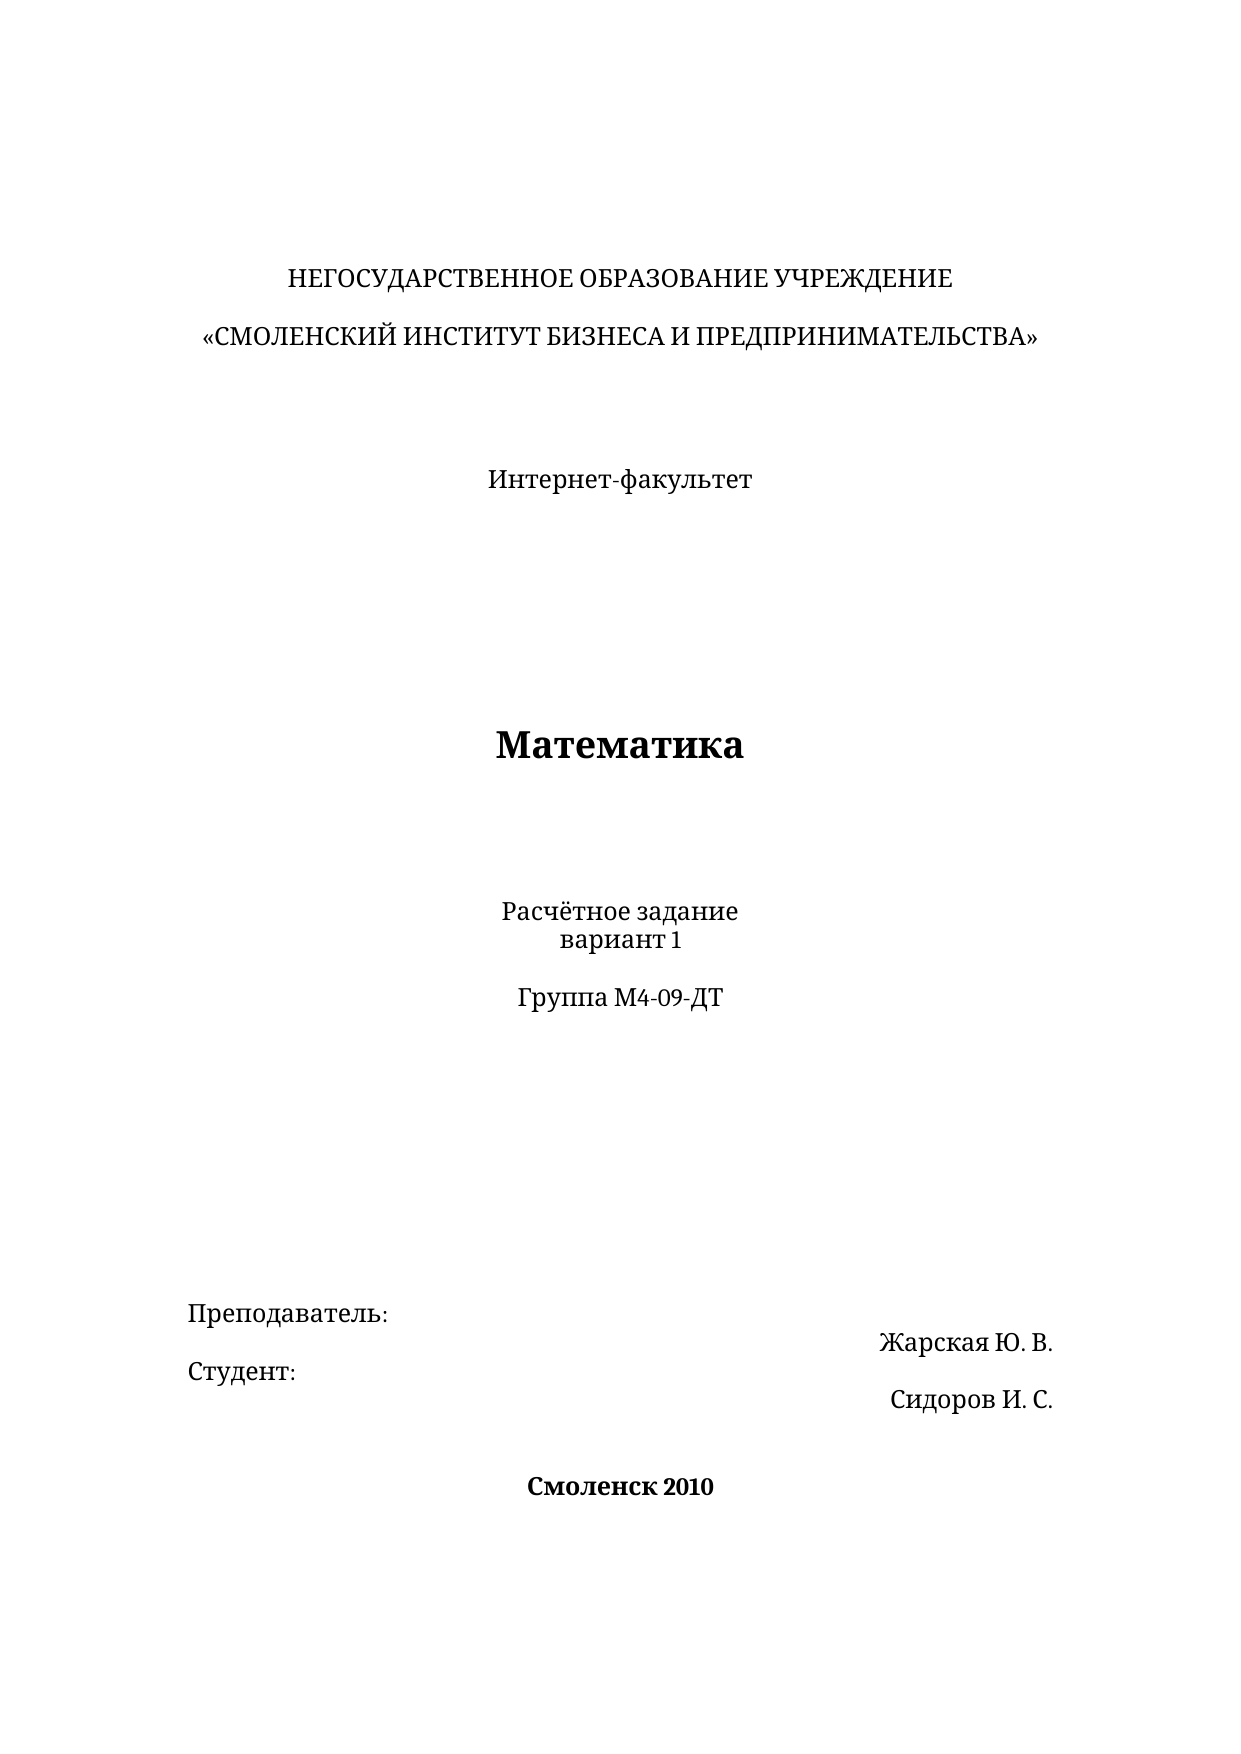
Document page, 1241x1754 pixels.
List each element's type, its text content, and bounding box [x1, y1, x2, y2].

text Студент: [187, 1357, 1053, 1386]
text «СМОЛЕНСКИЙ ИНСТИТУТ БИЗНЕСА И ПРЕДПРИНИМАТЕЛЬСТВА» [187, 322, 1053, 351]
text Группа М4-09-ДТ [187, 984, 1053, 1012]
text Математика [187, 725, 1053, 768]
text Расчётное задание [187, 897, 1053, 926]
text Смоленск 2010 [187, 1472, 1053, 1501]
text вариант 1 [187, 926, 1053, 955]
text Преподаватель: [187, 1300, 1053, 1329]
text Жарская Ю. В. [187, 1329, 1053, 1357]
text НЕГОСУДАРСТВЕННОЕ ОБРАЗОВАНИЕ УЧРЕЖДЕНИЕ [187, 265, 1053, 294]
text Сидоров И. С. [187, 1386, 1053, 1415]
text Интернет-факультет [187, 466, 1053, 495]
